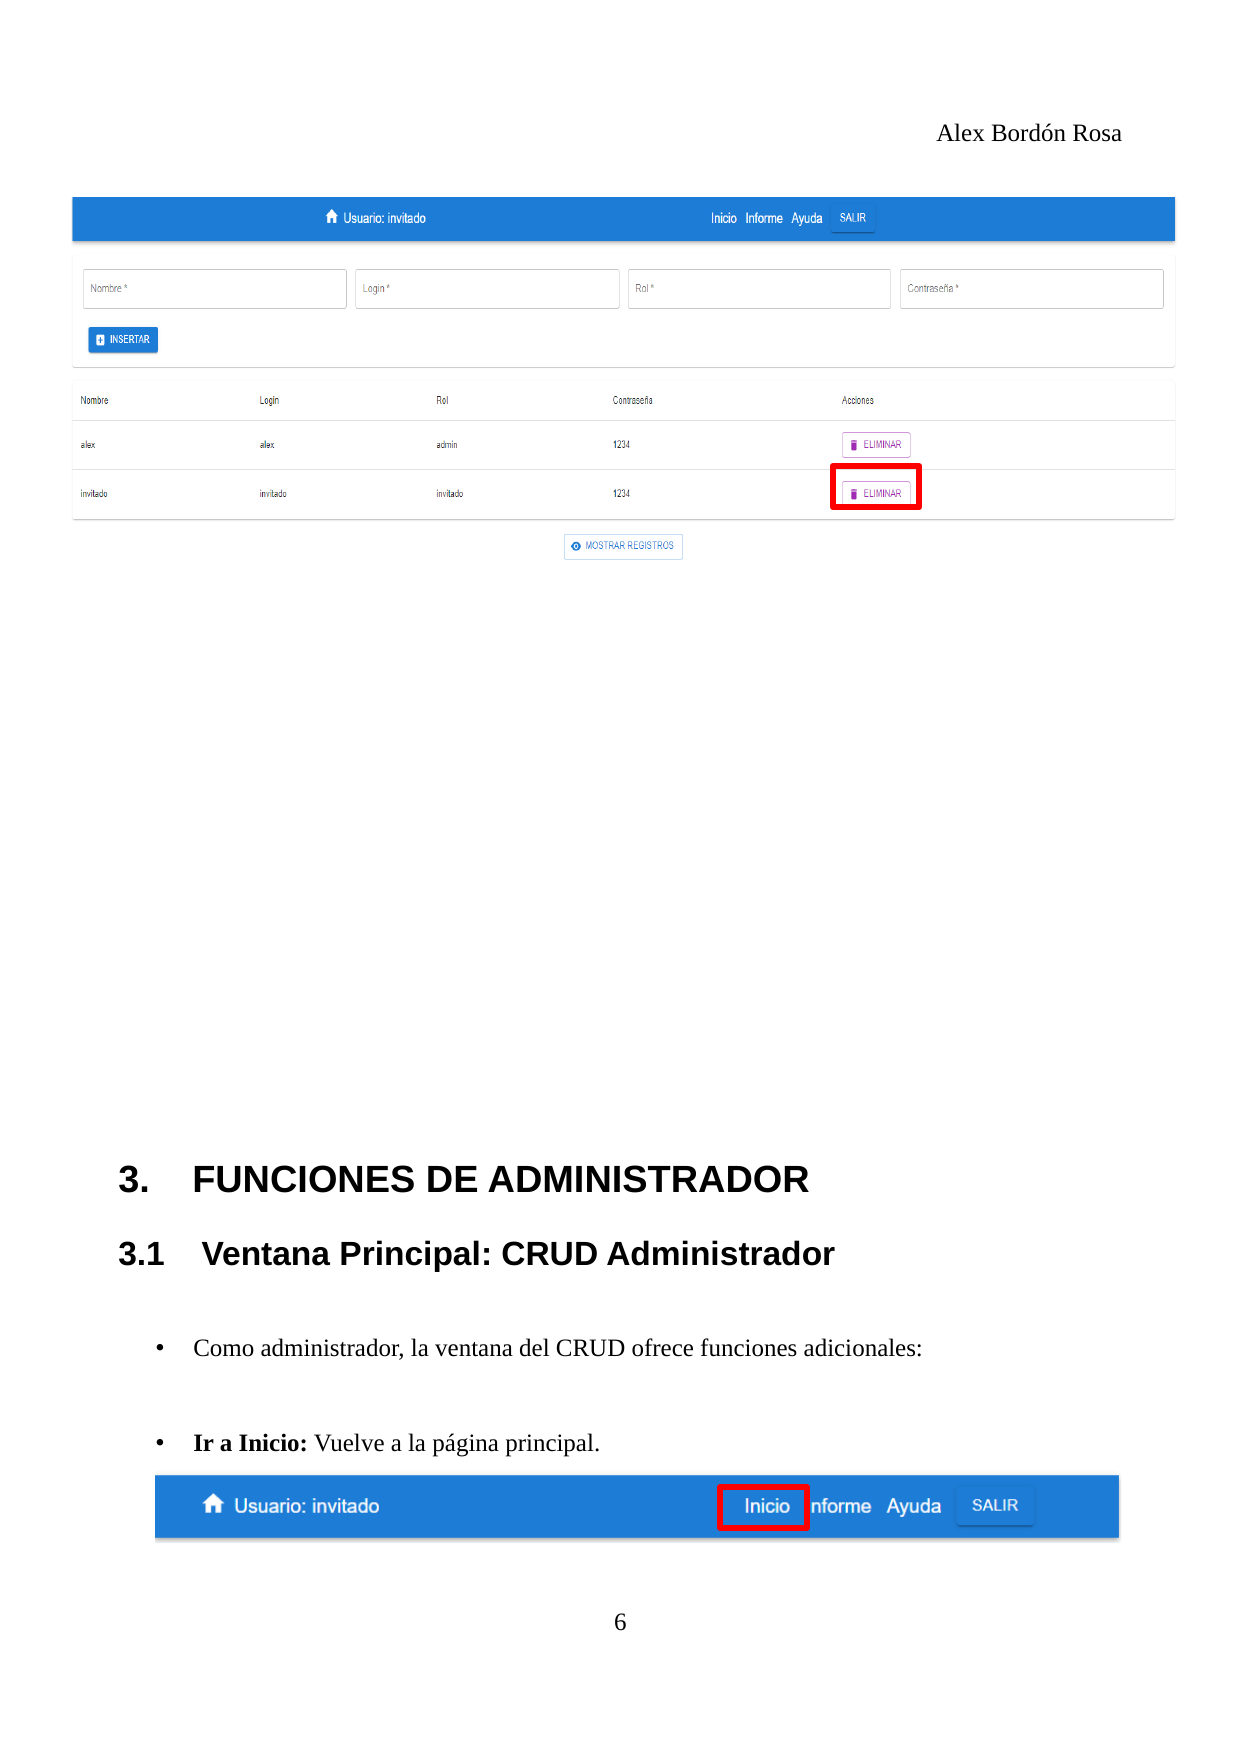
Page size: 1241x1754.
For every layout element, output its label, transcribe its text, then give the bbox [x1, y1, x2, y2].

subtitle Ventana Principal: CRUD Administrador [118, 1234, 1122, 1273]
list Como administrador, la ventana del CRUD ofrece funciones adicionales: [156, 1333, 1122, 1362]
picture [71, 197, 1178, 605]
picture [155, 1470, 1122, 1543]
list Ir a Inicio: Vuelve a la página principal. [156, 1428, 1122, 1457]
subtitle FUNCIONES DE ADMINISTRADOR [118, 1157, 1122, 1201]
